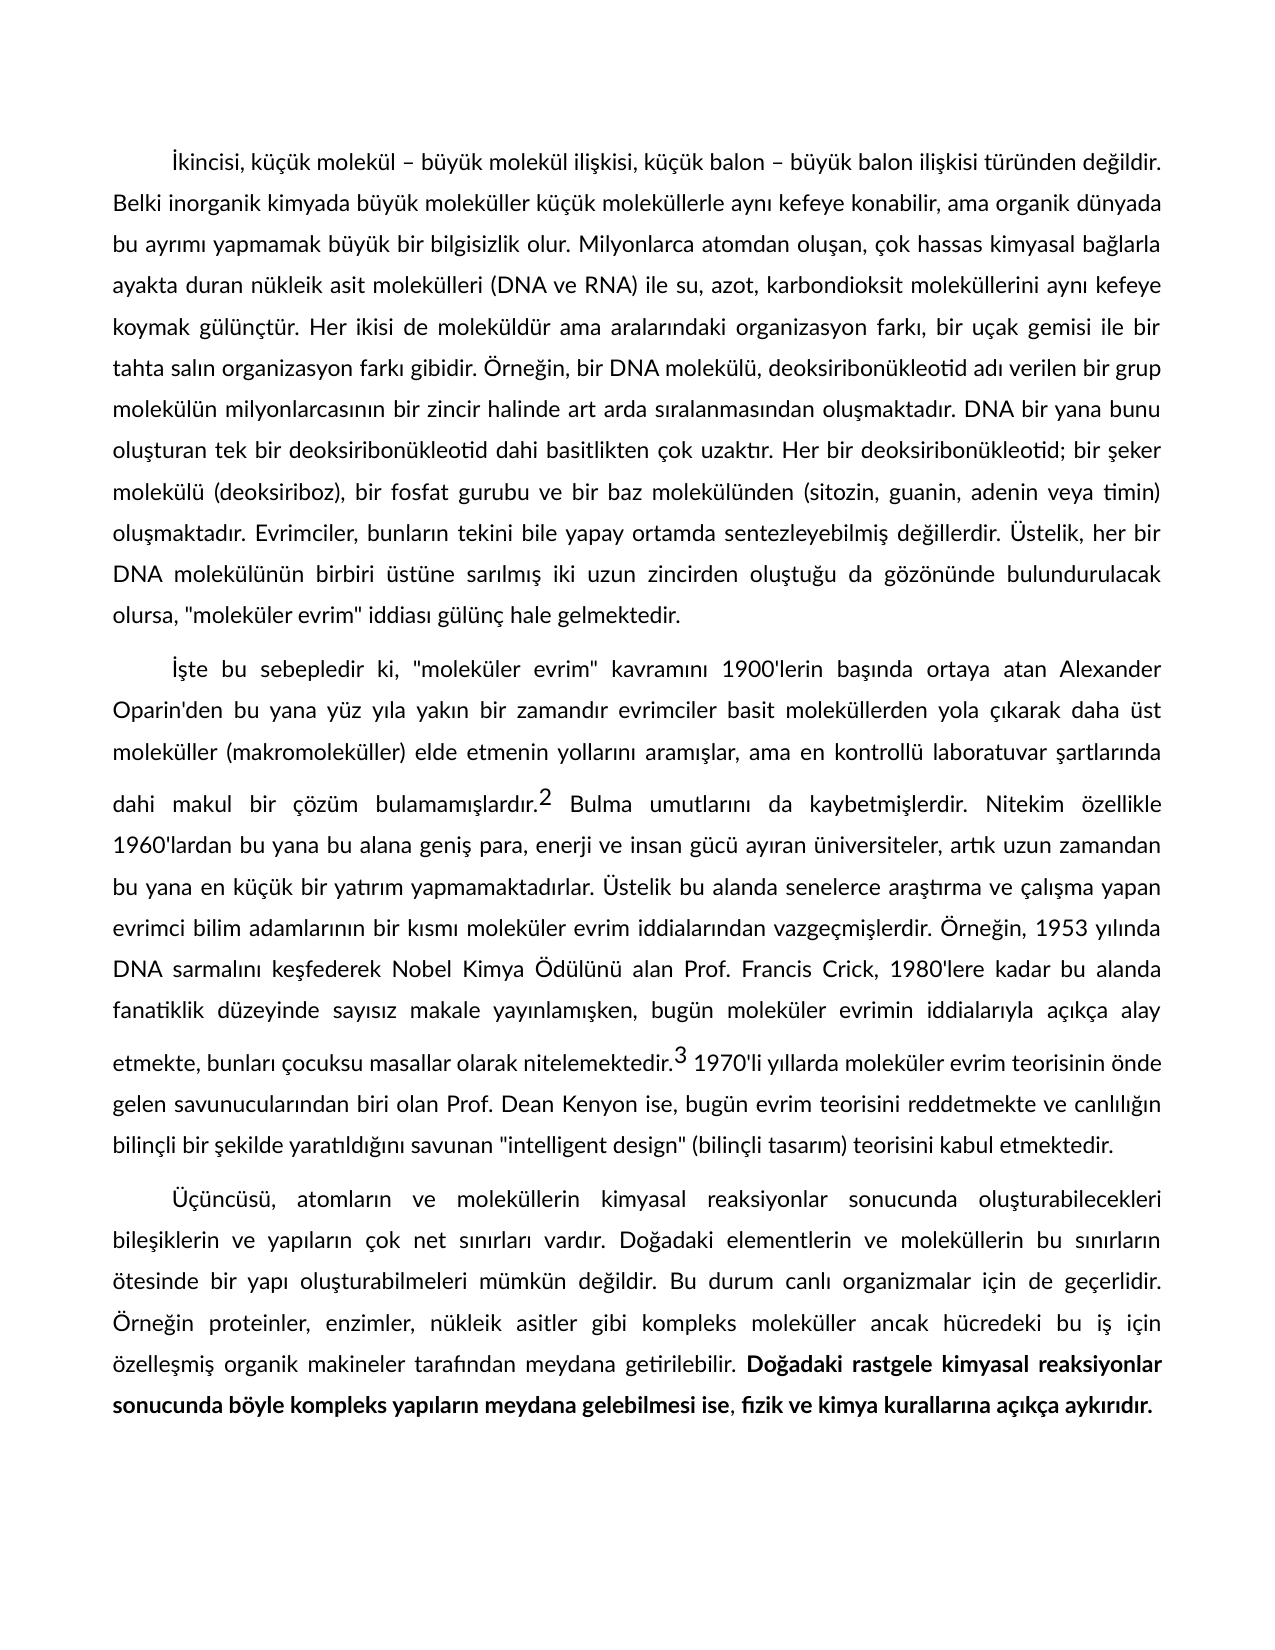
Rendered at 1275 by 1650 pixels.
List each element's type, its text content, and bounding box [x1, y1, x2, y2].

text İşte bu sebepledir ki, "moleküler evrim" kavramını 1900'lerin başında ortaya atan Alexander Oparin'den bu yana yüz yıla yakın bir zamandır evrimciler basit moleküllerden yola çıkarak daha üst moleküller (makromoleküller) elde etmenin yollarını aramışlar, ama en kontrollü laboratuvar şartlarında dahi makul bir çözüm bulamamışlardır.2 Bulma umutlarını da kaybetmişlerdir. Nitekim özellikle 1960'lardan bu yana bu alana geniş para, enerji ve insan gücü ayıran üniversiteler, artık uzun zamandan bu yana en küçük bir yatırım yapmamaktadırlar. Üstelik bu alanda senelerce araştırma ve çalışma yapan evrimci bilim adamlarının bir kısmı moleküler evrim iddialarından vazgeçmişlerdir. Örneğin, 1953 yılında DNA sarmalını keşfederek Nobel Kimya Ödülünü alan Prof. Francis Crick, 1980'lere kadar bu alanda fanatiklik düzeyinde sayısız makale yayınlamışken, bugün moleküler evrimin iddialarıyla açıkça alay etmekte, bunları çocuksu masallar olarak nitelemektedir.3 1970'li yıllarda moleküler evrim teorisinin önde gelen savunucularından biri olan Prof. Dean Kenyon ise, bugün evrim teorisini reddetmekte ve canlılığın bilinçli bir şekilde yaratıldığını savunan "intelligent design" (bilinçli tasarım) teorisini kabul etmektedir. [112, 655, 1162, 1158]
text İkincisi, küçük molekül – büyük molekül ilişkisi, küçük balon – büyük balon ilişkisi türünden değildir. Belki inorganik kimyada büyük moleküller küçük moleküllerle aynı kefeye konabilir, ama organik dünyada bu ayrımı yapmamak büyük bir bilgisizlik olur. Milyonlarca atomdan oluşan, çok hassas kimyasal bağlarla ayakta duran nükleik asit molekülleri (DNA ve RNA) ile su, azot, karbondioksit moleküllerini aynı kefeye koymak gülünçtür. Her ikisi de moleküldür ama aralarındaki organizasyon farkı, bir uçak gemisi ile bir tahta salın organizasyon farkı gibidir. Örneğin, bir DNA molekülü, deoksiribonükleotid adı verilen bir grup molekülün milyonlarcasının bir zincir halinde art arda sıralanmasından oluşmaktadır. DNA bir yana bunu oluşturan tek bir deoksiribonükleotid dahi basitlikten çok uzaktır. Her bir deoksiribonükleotid; bir şeker molekülü (deoksiriboz), bir fosfat gurubu ve bir baz molekülünden (sitozin, guanin, adenin veya timin) oluşmaktadır. Evrimciler, bunların tekini bile yapay ortamda sentezleyebilmiş değillerdir. Üstelik, her bir DNA molekülünün birbiri üstüne sarılmış iki uzun zincirden oluştuğu da gözönünde bulundurulacak olursa, "moleküler evrim" iddiası gülünç hale gelmektedir. [112, 148, 1162, 629]
text Üçüncüsü, atomların ve moleküllerin kimyasal reaksiyonlar sonucunda oluşturabilecekleri bileşiklerin ve yapıların çok net sınırları vardır. Doğadaki elementlerin ve moleküllerin bu sınırların ötesinde bir yapı oluşturabilmeleri mümkün değildir. Bu durum canlı organizmalar için de geçerlidir. Örneğin proteinler, enzimler, nükleik asitler gibi kompleks moleküller ancak hücredeki bu iş için özelleşmiş organik makineler tarafından meydana getirilebilir. Doğadaki rastgele kimyasal reaksiyonlar sonucunda böyle kompleks yapıların meydana gelebilmesi ise, fizik ve kimya kurallarına açıkça aykırıdır. [112, 1185, 1162, 1418]
